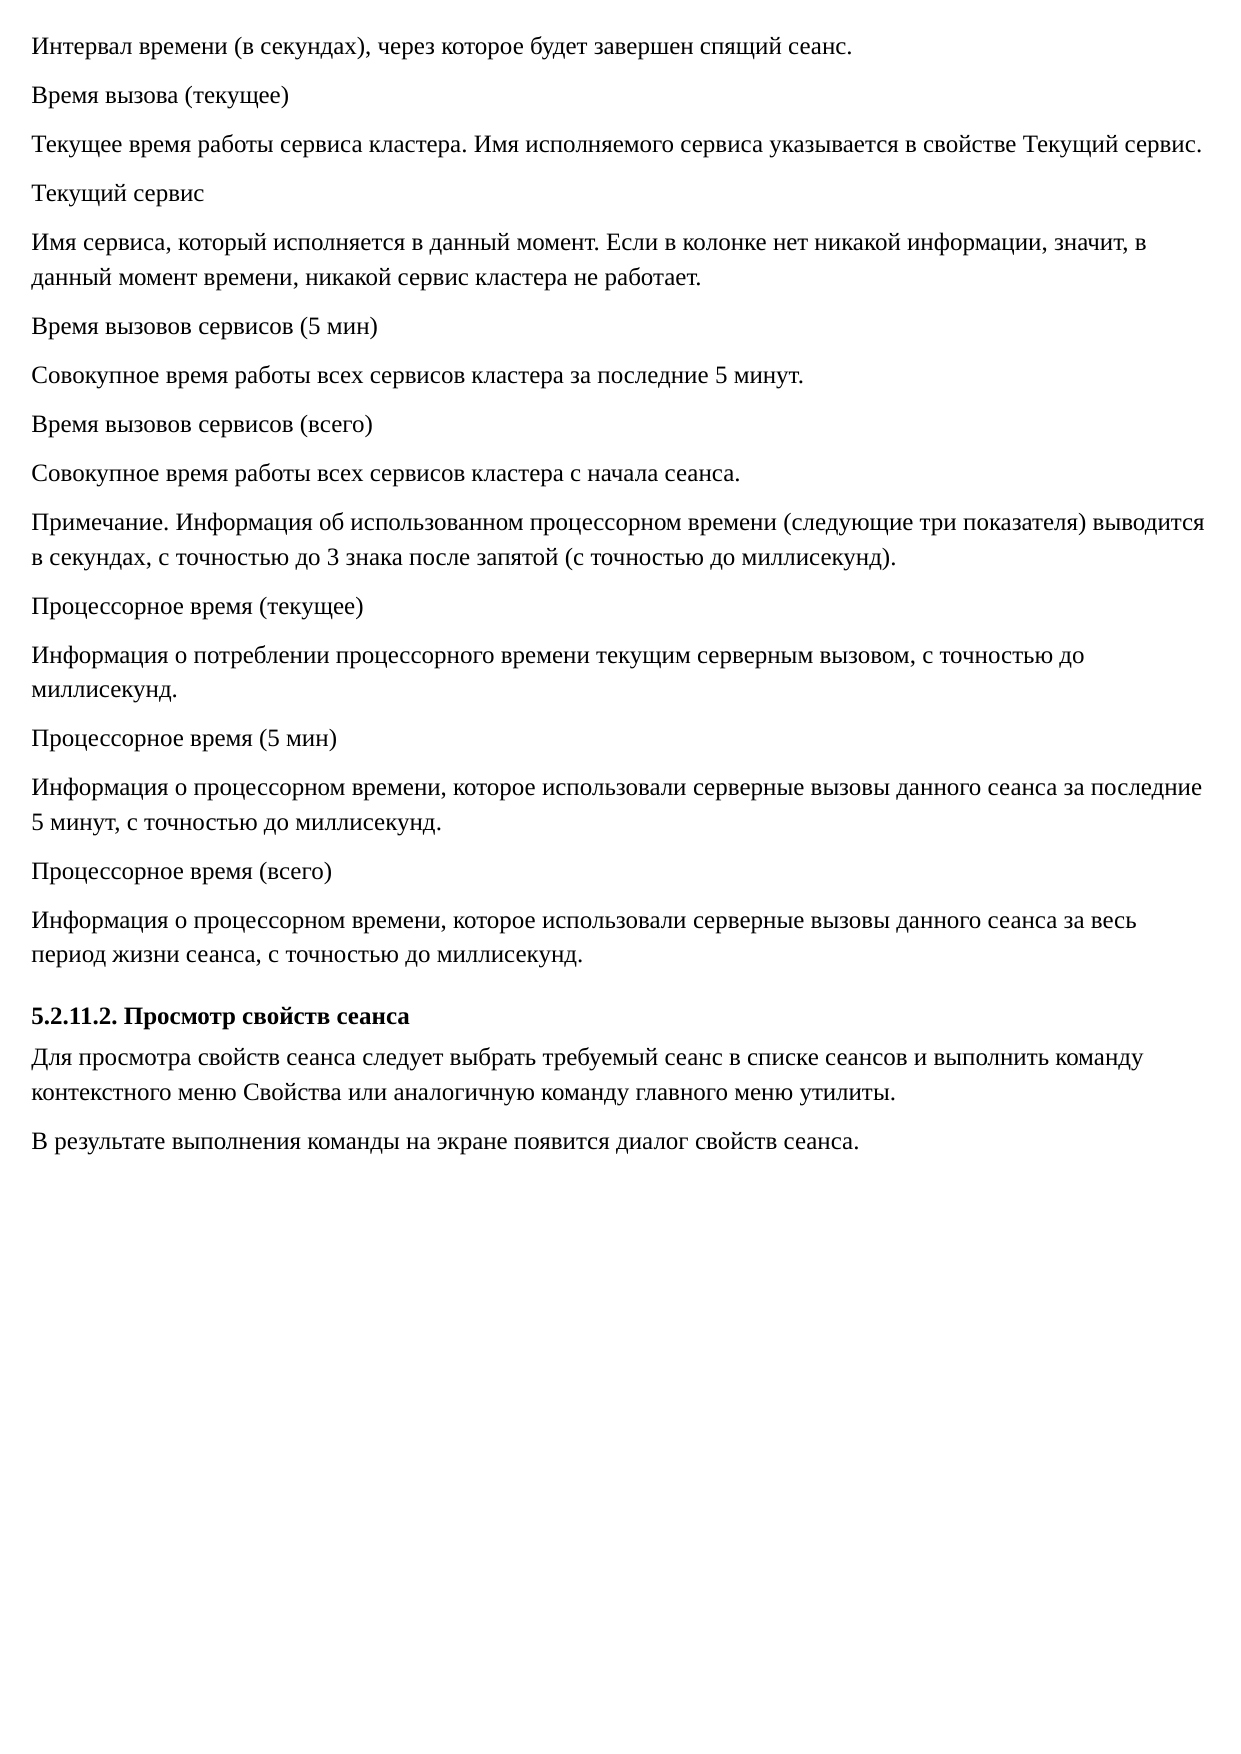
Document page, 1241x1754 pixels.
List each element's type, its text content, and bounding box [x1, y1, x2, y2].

text Текущий сервис [31, 178, 1212, 207]
text Имя сервиса, который исполняется в данный момент. Если в колонке нет никакой информации, значит, в данный момент времени, никакой сервис кластера не работает. [31, 227, 1212, 291]
text Для просмотра свойств сеанса следует выбрать требуемый сеанс в списке сеансов и выполнить команду контекстного меню Свойства или аналогичную команду главного меню утилиты. [31, 1042, 1212, 1106]
text Время вызова (текущее) [31, 80, 1212, 109]
text Время вызовов сервисов (5 мин) [31, 311, 1212, 340]
text Интервал времени (в секундах), через которое будет завершен спящий сеанс. [31, 31, 1212, 60]
text Совокупное время работы всех сервисов кластера за последние 5 минут. [31, 360, 1212, 389]
text Информация о процессорном времени, которое использовали серверные вызовы данного сеанса за последние 5 минут, с точностью до миллисекунд. [31, 772, 1212, 836]
subtitle 5.2.11.2. Просмотр свойств сеанса [31, 1001, 1212, 1030]
text Процессорное время (текущее) [31, 591, 1212, 619]
text Информация о процессорном времени, которое использовали серверные вызовы данного сеанса за весь период жизни сеанса, с точностью до миллисекунд. [31, 905, 1212, 968]
text Информация о потреблении процессорного времени текущим серверным вызовом, с точностью до миллисекунд. [31, 640, 1212, 703]
text Время вызовов сервисов (всего) [31, 409, 1212, 438]
text В результате выполнения команды на экране появится диалог свойств сеанса. [31, 1126, 1212, 1155]
text Примечание. Информация об использованном процессорном времени (следующие три показателя) выводится в секундах, с точностью до 3 знака после запятой (с точностью до миллисекунд). [31, 507, 1212, 571]
text Текущее время работы сервиса кластера. Имя исполняемого сервиса указывается в свойстве Текущий сервис. [31, 129, 1212, 158]
text Процессорное время (всего) [31, 856, 1212, 885]
text Совокупное время работы всех сервисов кластера с начала сеанса. [31, 458, 1212, 487]
text Процессорное время (5 мин) [31, 723, 1212, 752]
